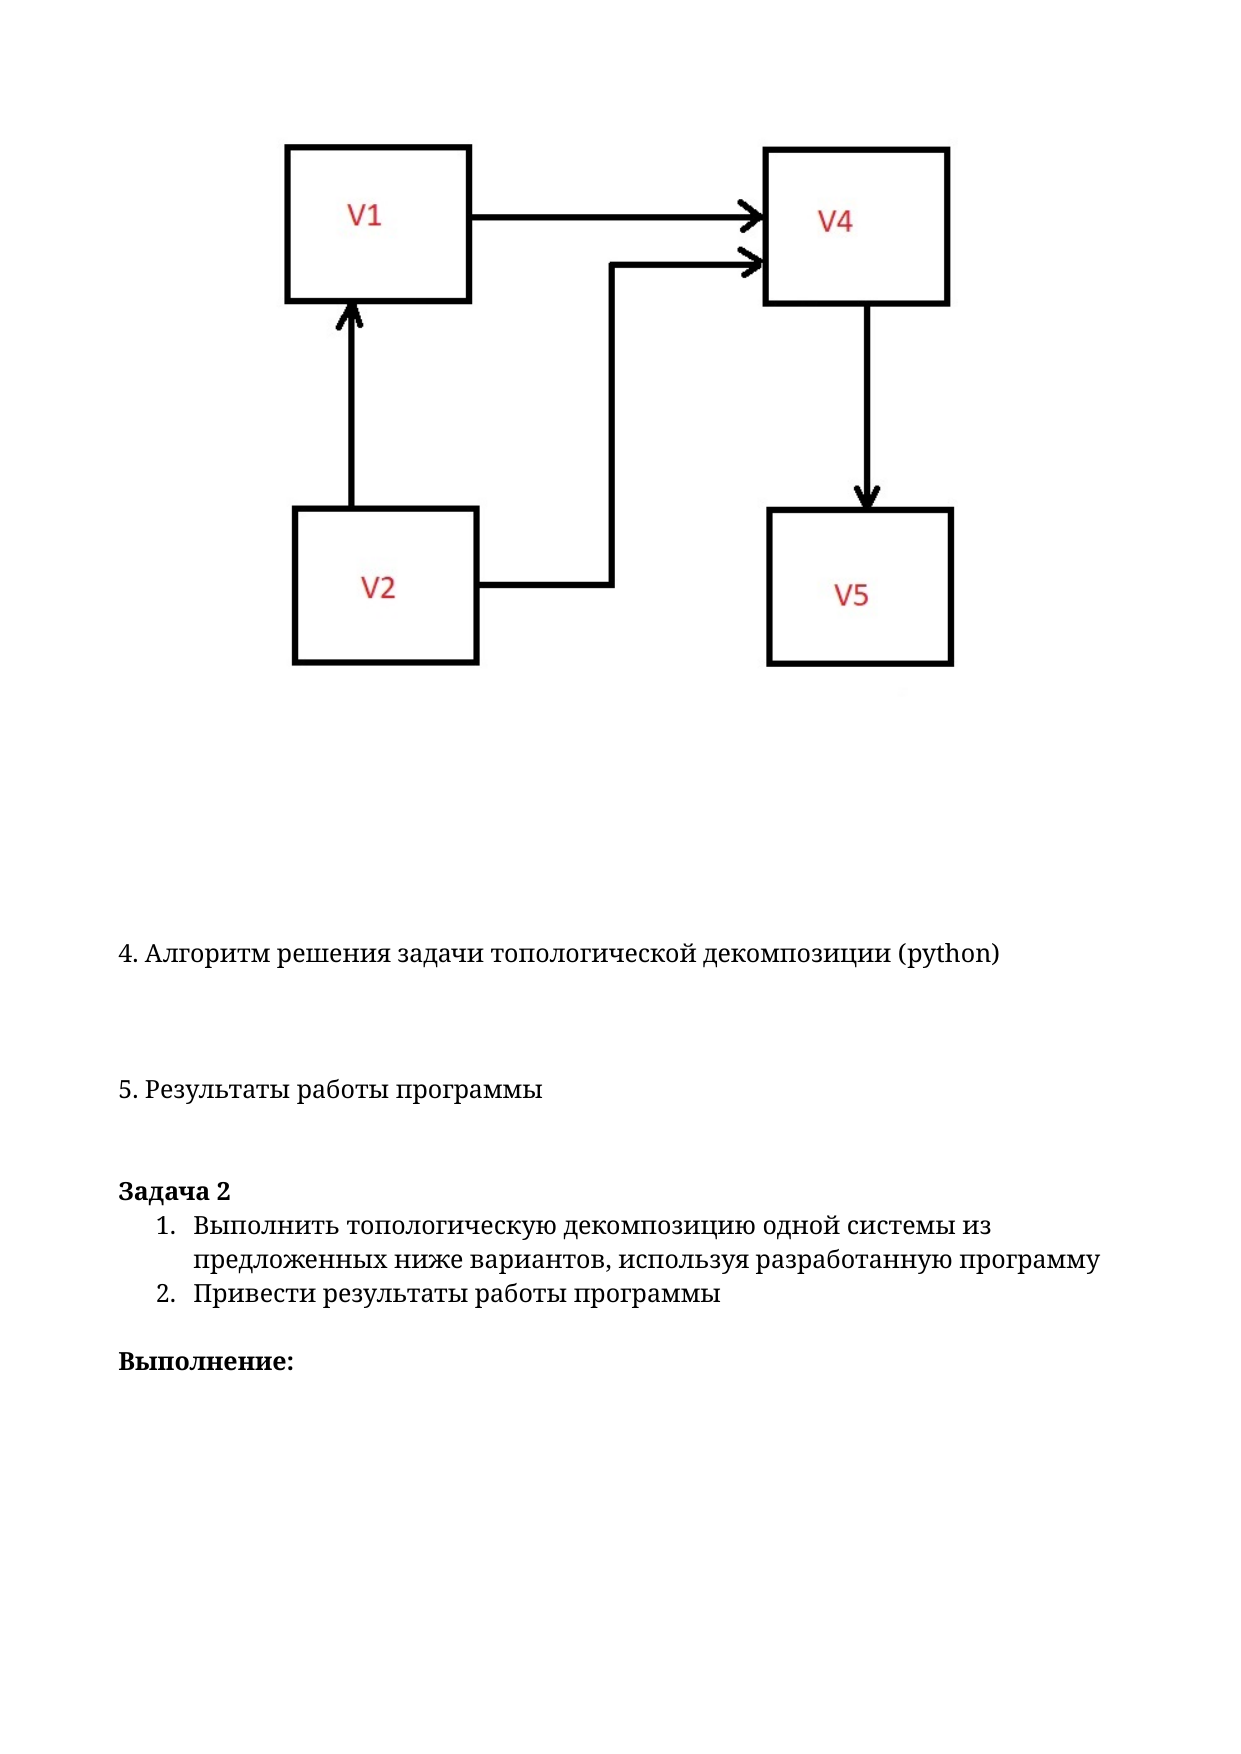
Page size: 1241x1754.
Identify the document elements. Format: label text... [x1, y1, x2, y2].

picture [257, 118, 983, 697]
text Задача 2 [118, 1174, 1122, 1208]
text 5. Результаты работы программы [118, 1072, 1122, 1106]
list Привести результаты работы программы [156, 1276, 1122, 1310]
text Выполнение: [118, 1344, 1122, 1378]
text 4. Алгоритм решения задачи топологической декомпозиции (python) [118, 935, 1122, 969]
list Выполнить топологическую декомпозицию одной системы из предложенных ниже вариантов, используя разработанную программу [156, 1208, 1122, 1276]
